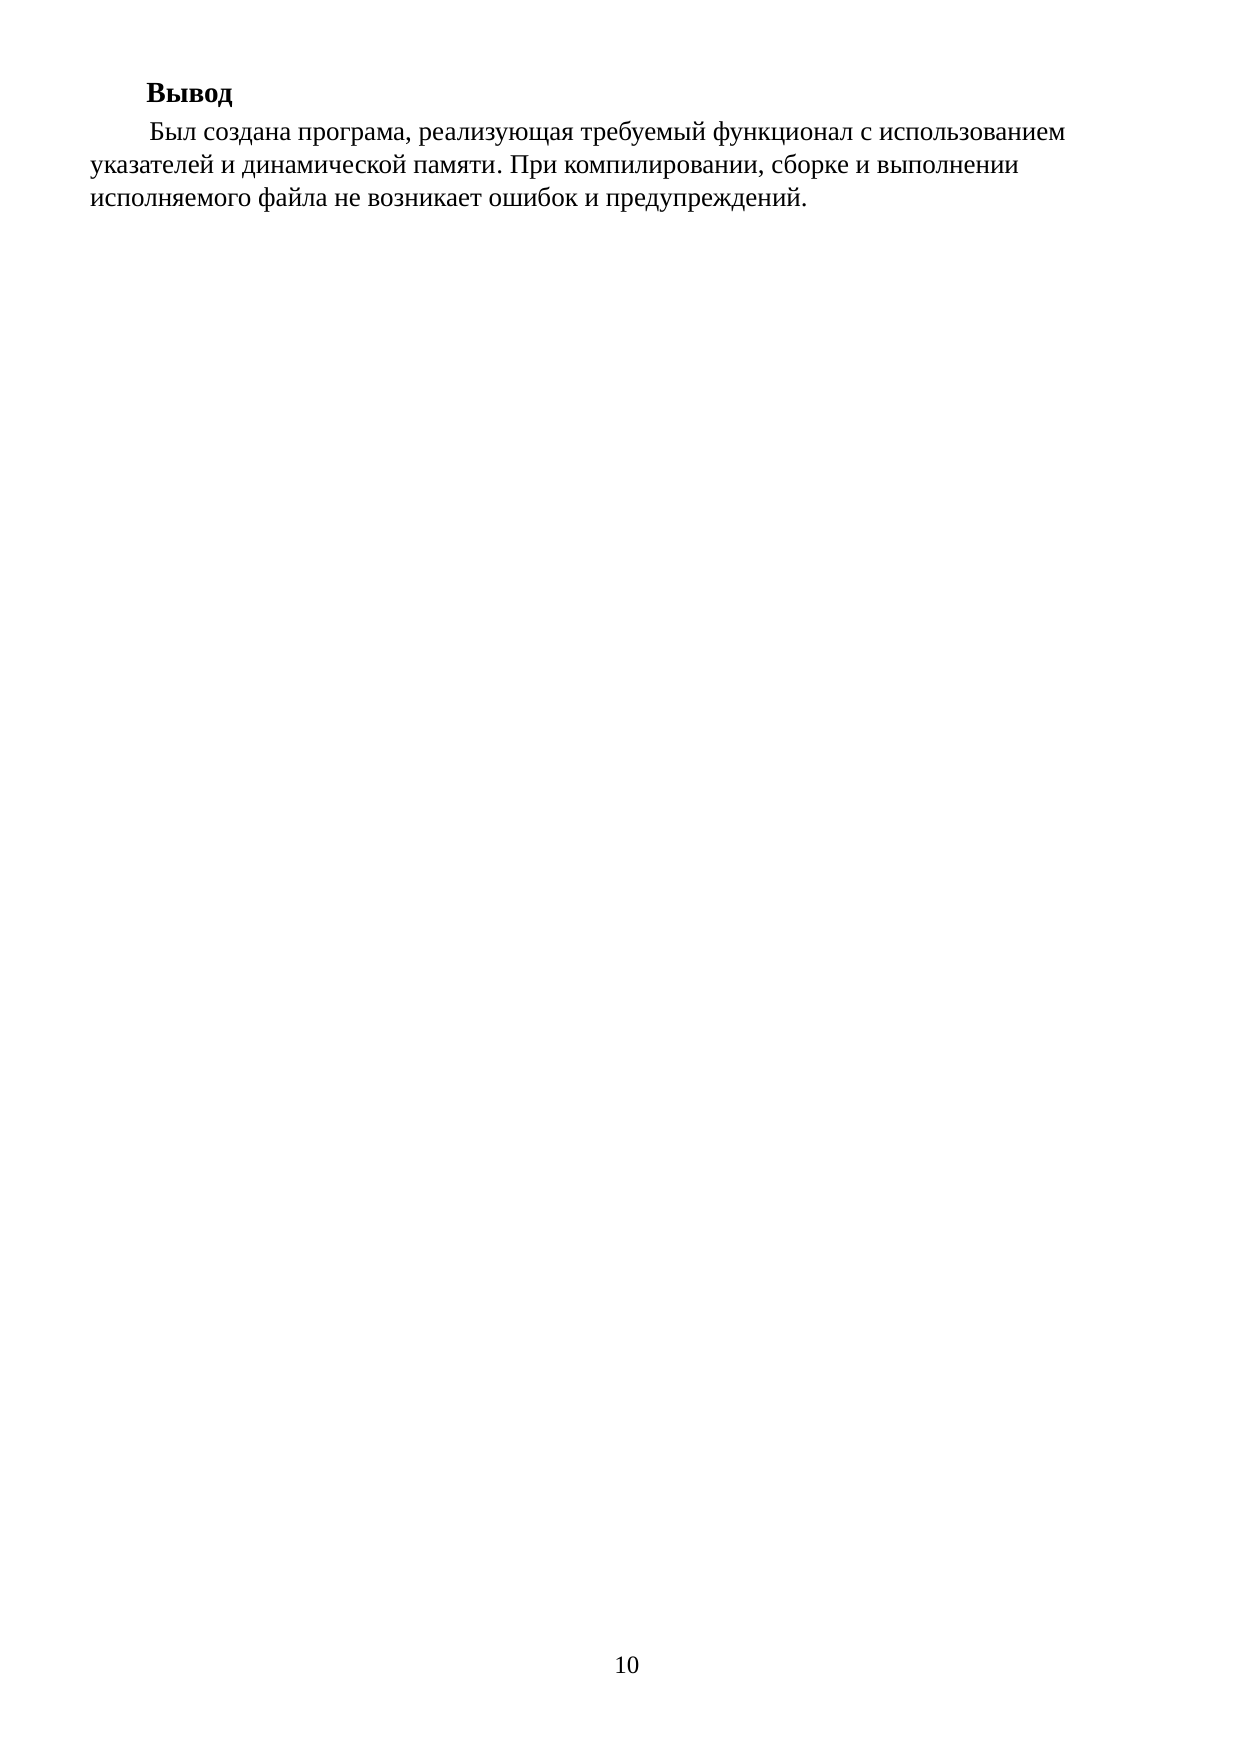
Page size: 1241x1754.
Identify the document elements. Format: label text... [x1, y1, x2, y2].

text Был создана програма, реализующая требуемый функционал с использованием указателей и динамической памяти. При компилировании, сборке и выполнении исполняемого файла не возникает ошибок и предупреждений. [90, 115, 1148, 212]
subtitle Вывод [90, 75, 1165, 108]
